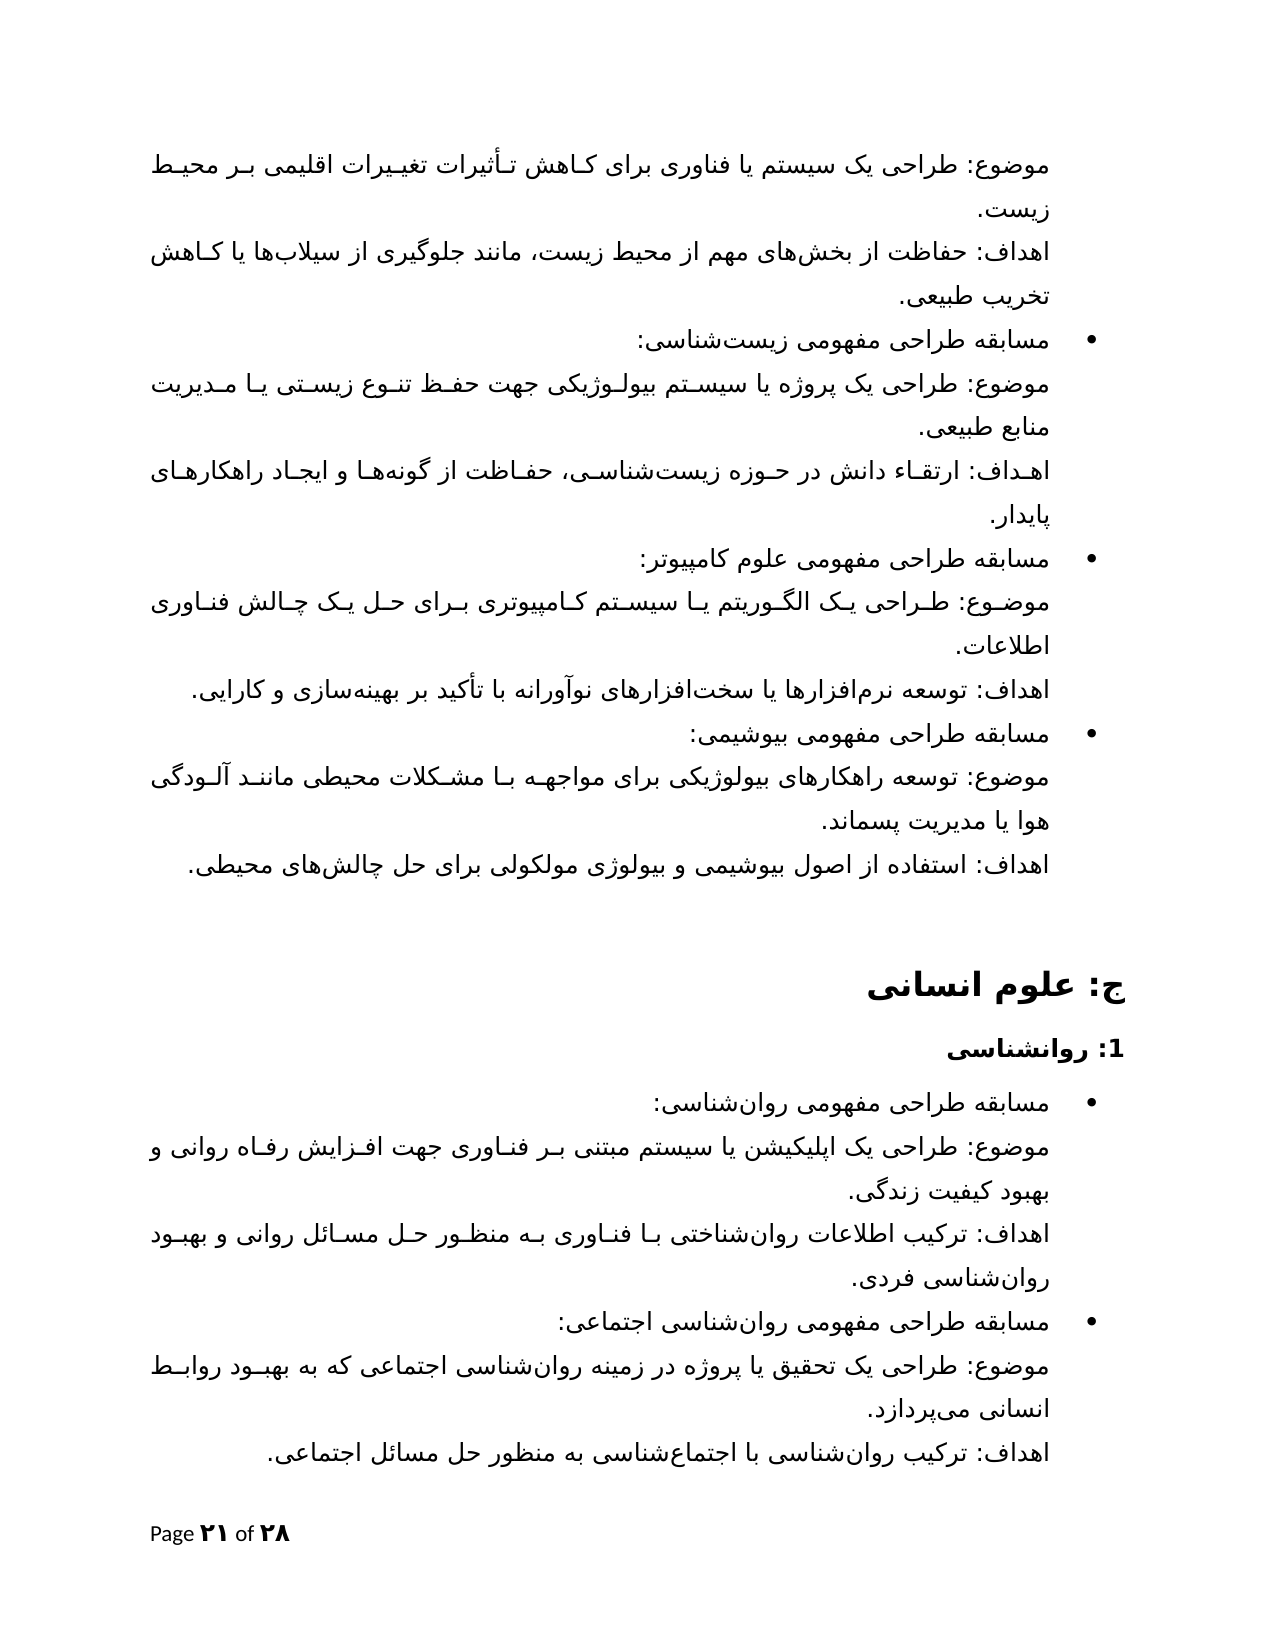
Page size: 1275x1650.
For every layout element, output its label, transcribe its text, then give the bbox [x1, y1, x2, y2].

list موضوع: طراحی یک اپلیکیشن یا سیستم مبتنی بر فناوری جهت افزایش رفاه روانی و بهبود کیفیت زندگی. [150, 1132, 1050, 1205]
list اهداف: استفاده از اصول بیوشیمی و بیولوژی مولکولی برای حل چالش‌های محیطی. [150, 850, 1050, 879]
list موضوع: طراحی یک الگوریتم یا سیستم کامپیوتری برای حل یک چالش فناوری اطلاعات. [150, 587, 1050, 660]
list اهداف: ترکیب روان‌شناسی با اجتماع‌شناسی به منظور حل مسائل اجتماعی. [150, 1438, 1050, 1468]
list مسابقه طراحی مفهومی روان‌شناسی اجتماعی: [150, 1307, 1087, 1336]
list موضوع: طراحی یک پروژه یا سیستم بیولوژیکی جهت حفظ تنوع زیستی یا مدیریت منابع طبیعی. [150, 369, 1050, 442]
list مسابقه طراحی مفهومی بیوشیمی: [150, 719, 1087, 748]
list اهداف: ارتقاء دانش در حوزه زیست‌شناسی، حفاظت از گونه‌ها و ایجاد راهکارهای پایدار. [150, 456, 1050, 529]
list موضوع: توسعه راهکارهای بیولوژیکی برای مواجهه با مشکلات محیطی مانند آلودگی هوا یا مدیریت پسماند. [150, 762, 1050, 835]
list موضوع: طراحی یک تحقیق یا پروژه در زمینه روان‌شناسی اجتماعی که به بهبود روابط انسانی می‌پردازد. [150, 1351, 1050, 1424]
text ج: علوم انسانی [150, 966, 1125, 1004]
list موضوع: طراحی یک سیستم یا فناوری برای کاهش تأثیرات تغییرات اقلیمی بر محیط زیست. [150, 150, 1050, 223]
list مسابقه طراحی مفهومی زیست‌شناسی: [150, 325, 1087, 354]
list اهداف: حفاظت از بخش‌های مهم از محیط زیست، مانند جلوگیری از سیلاب‌ها یا کاهش تخریب طبیعی. [150, 237, 1050, 310]
list اهداف: ترکیب اطلاعات روان‌شناختی با فناوری به منظور حل مسائل روانی و بهبود روان‌شناسی فردی. [150, 1220, 1050, 1293]
list مسابقه طراحی مفهومی علوم کامپیوتر: [150, 544, 1087, 573]
list اهداف: توسعه نرم‌افزارها یا سخت‌افزارهای نوآورانه با تأکید بر بهینه‌سازی و کارایی. [150, 675, 1050, 704]
text 1: روانشناسی [150, 1034, 1125, 1063]
list مسابقه طراحی مفهومی روان‌شناسی: [150, 1088, 1087, 1118]
